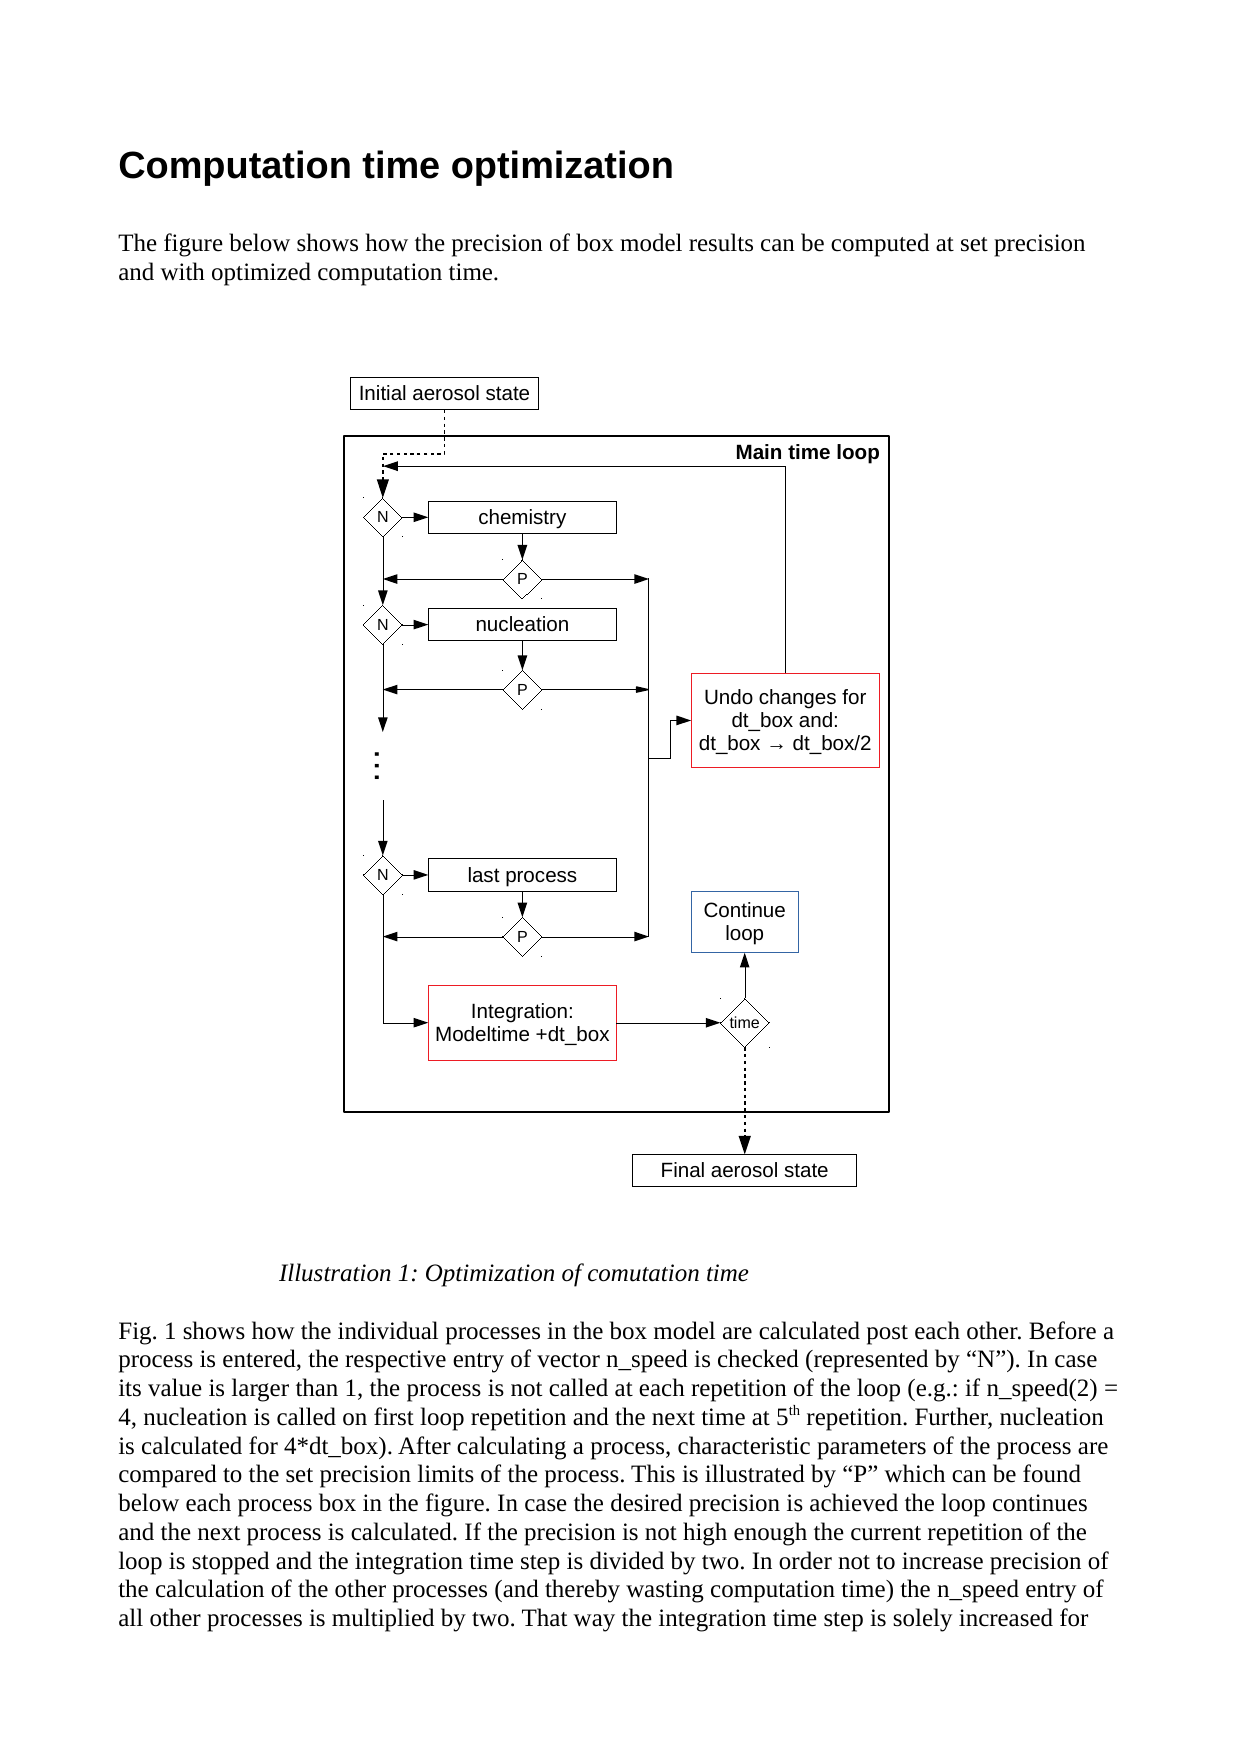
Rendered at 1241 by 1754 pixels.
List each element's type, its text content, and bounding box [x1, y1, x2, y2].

text Fig. 1 shows how the individual processes in the box model are calculated post each other. Before a process is entered, the respective entry of vector n_speed is checked (represented by “N”). In case its value is larger than 1, the process is not called at each repetition of the loop (e.g.: if n_speed(2) = 4, nucleation is called on first loop repetition and the next time at 5th repetition. Further, nucleation is calculated for 4*dt_box). After calculating a process, characteristic parameters of the process are compared to the set precision limits of the process. This is illustrated by “P” which can be found below each process box in the figure. In case the desired precision is achieved the loop continues and the next process is calculated. If the precision is not high enough the current repetition of the loop is stopped and the integration time step is divided by two. In order not to increase precision of the calculation of the other processes (and thereby wasting computation time) the n_speed entry of all other processes is multiplied by two. That way the integration time step is solely increased for [118, 1316, 1122, 1632]
text Illustration 1: Optimization of comutation time [279, 1258, 961, 1287]
subtitle Computation time optimization [118, 143, 1122, 187]
text The figure below shows how the precision of box model results can be computed at set precision and with optimized computation time. [118, 228, 1122, 286]
